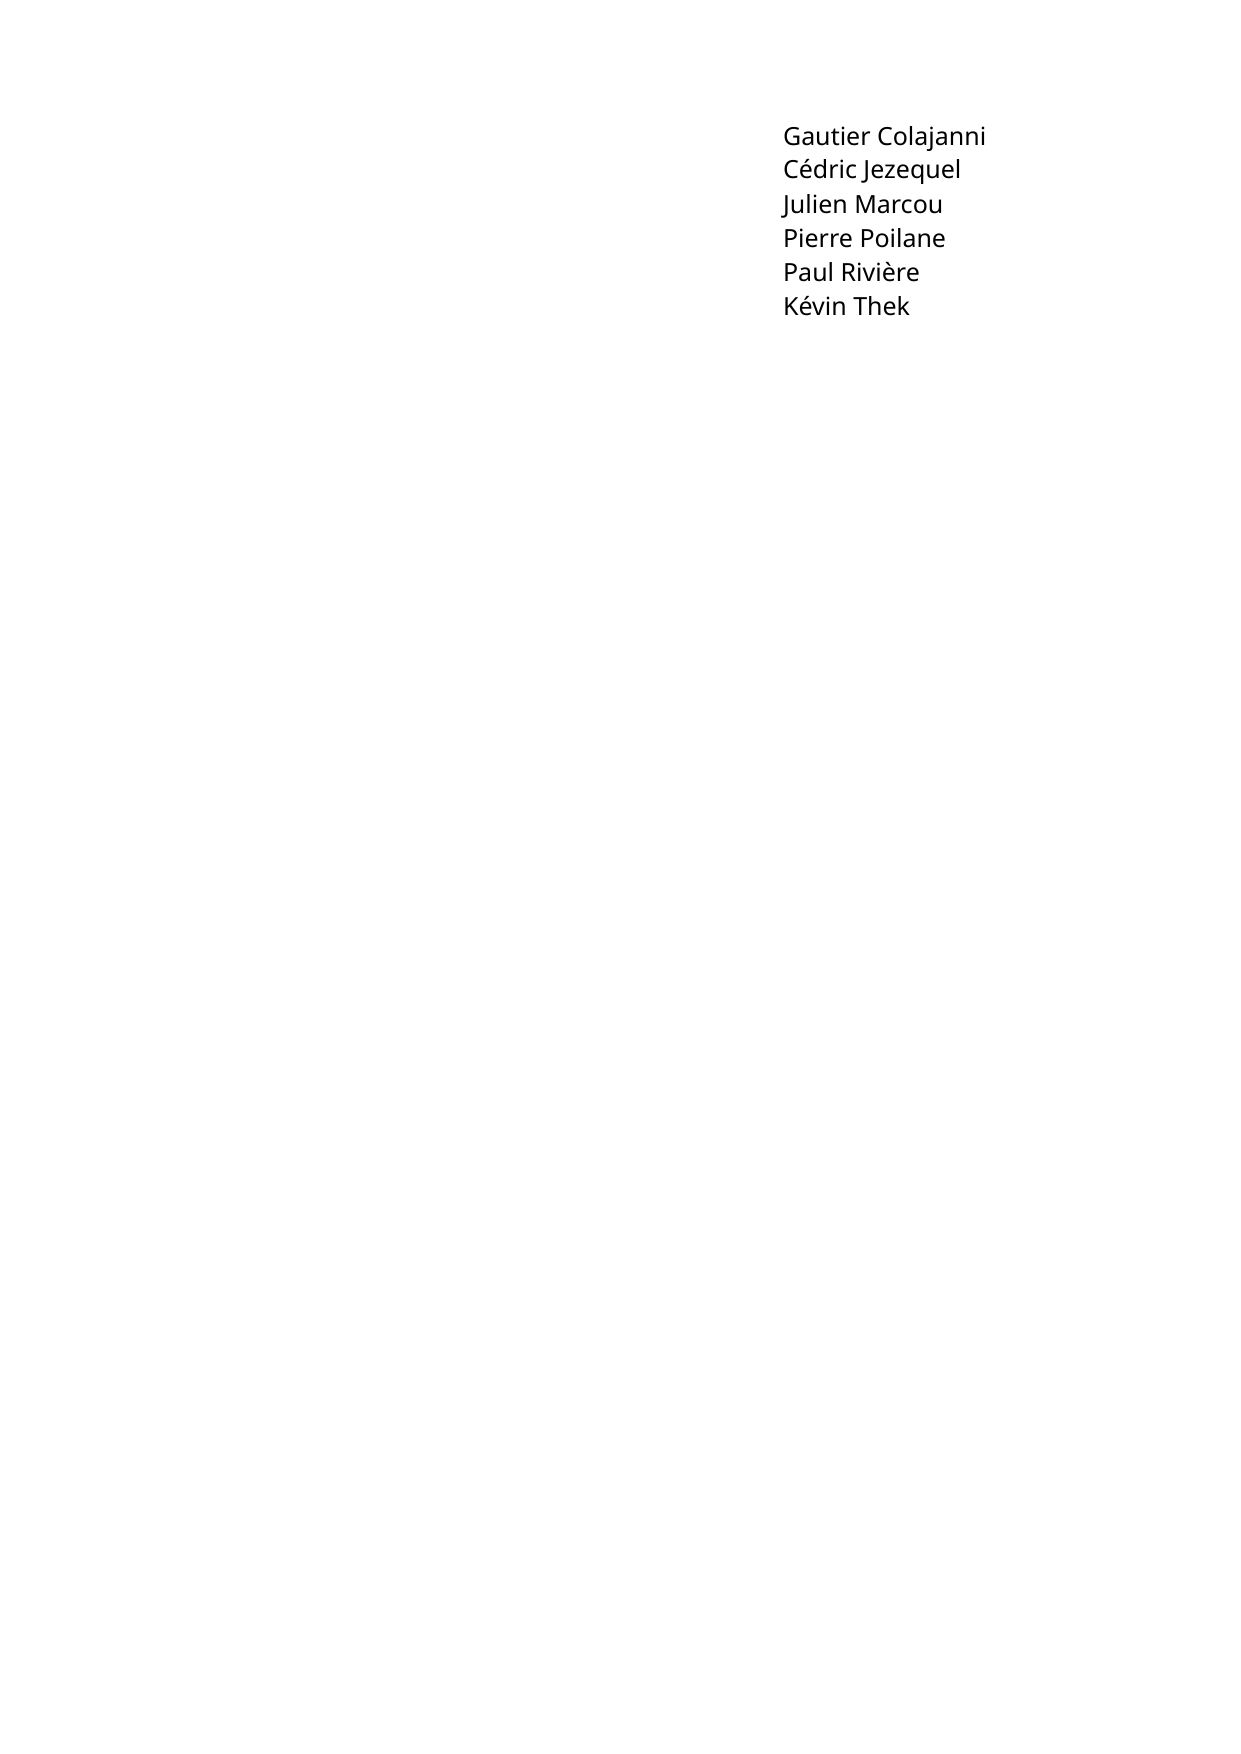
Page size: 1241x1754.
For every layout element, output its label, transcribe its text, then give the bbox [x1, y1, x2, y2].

text Kévin Thek [783, 288, 1122, 322]
text Paul Rivière [783, 254, 1122, 288]
text Cédric Jezequel [783, 152, 1122, 186]
text Julien Marcou [783, 186, 1122, 220]
text Gautier Colajanni [783, 118, 1122, 152]
text Pierre Poilane [783, 220, 1122, 254]
